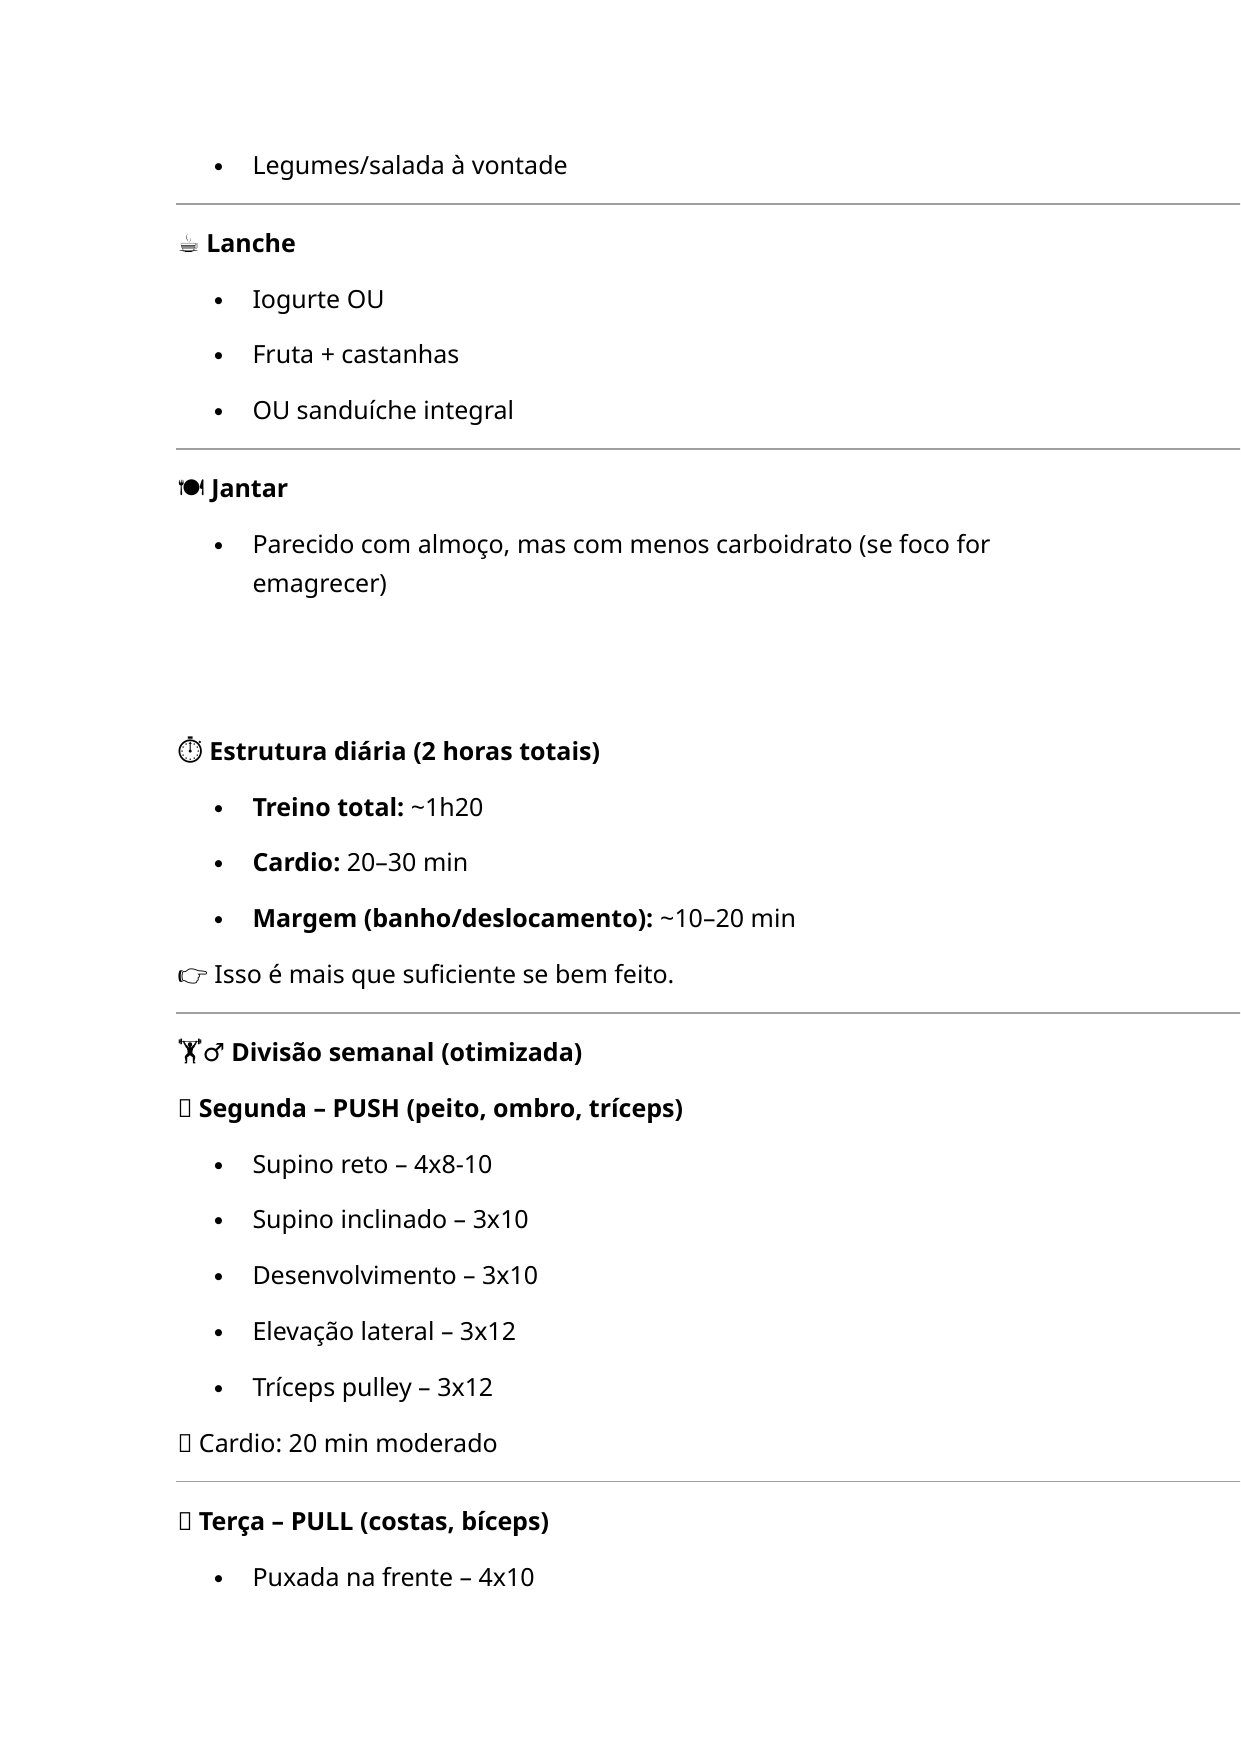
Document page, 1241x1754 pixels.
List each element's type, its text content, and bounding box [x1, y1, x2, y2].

text 👉 Isso é mais que suficiente se bem feito. [177, 957, 1063, 991]
list Supino reto – 4x8-10 [215, 1146, 1063, 1180]
list Parecido com almoço, mas com menos carboidrato (se foco for emagrecer) [215, 527, 1063, 600]
text ⏱️ Estrutura diária (2 horas totais) [177, 733, 1063, 767]
list Treino total: ~1h20 [215, 789, 1063, 823]
list Elevação lateral – 3x12 [215, 1314, 1063, 1348]
text 🏋️‍♂️ Divisão semanal (otimizada) [177, 1035, 1063, 1069]
list Fruta + castanhas [215, 337, 1063, 371]
list Supino inclinado – 3x10 [215, 1202, 1063, 1236]
list Tríceps pulley – 3x12 [215, 1370, 1063, 1404]
text 📅 Segunda – PUSH (peito, ombro, tríceps) [177, 1091, 1063, 1124]
text ☕ Lanche [177, 226, 1063, 259]
text 🍽️ Jantar [177, 471, 1063, 505]
list Desenvolvimento – 3x10 [215, 1258, 1063, 1292]
text 📅 Terça – PULL (costas, bíceps) [177, 1503, 1063, 1537]
list Legumes/salada à vontade [215, 148, 1063, 182]
text 🔥 Cardio: 20 min moderado [177, 1426, 1063, 1459]
list Iogurte OU [215, 281, 1063, 315]
list Margem (banho/deslocamento): ~10–20 min [215, 901, 1063, 935]
list Puxada na frente – 4x10 [215, 1559, 1063, 1593]
list OU sanduíche integral [215, 393, 1063, 427]
list Cardio: 20–30 min [215, 845, 1063, 879]
